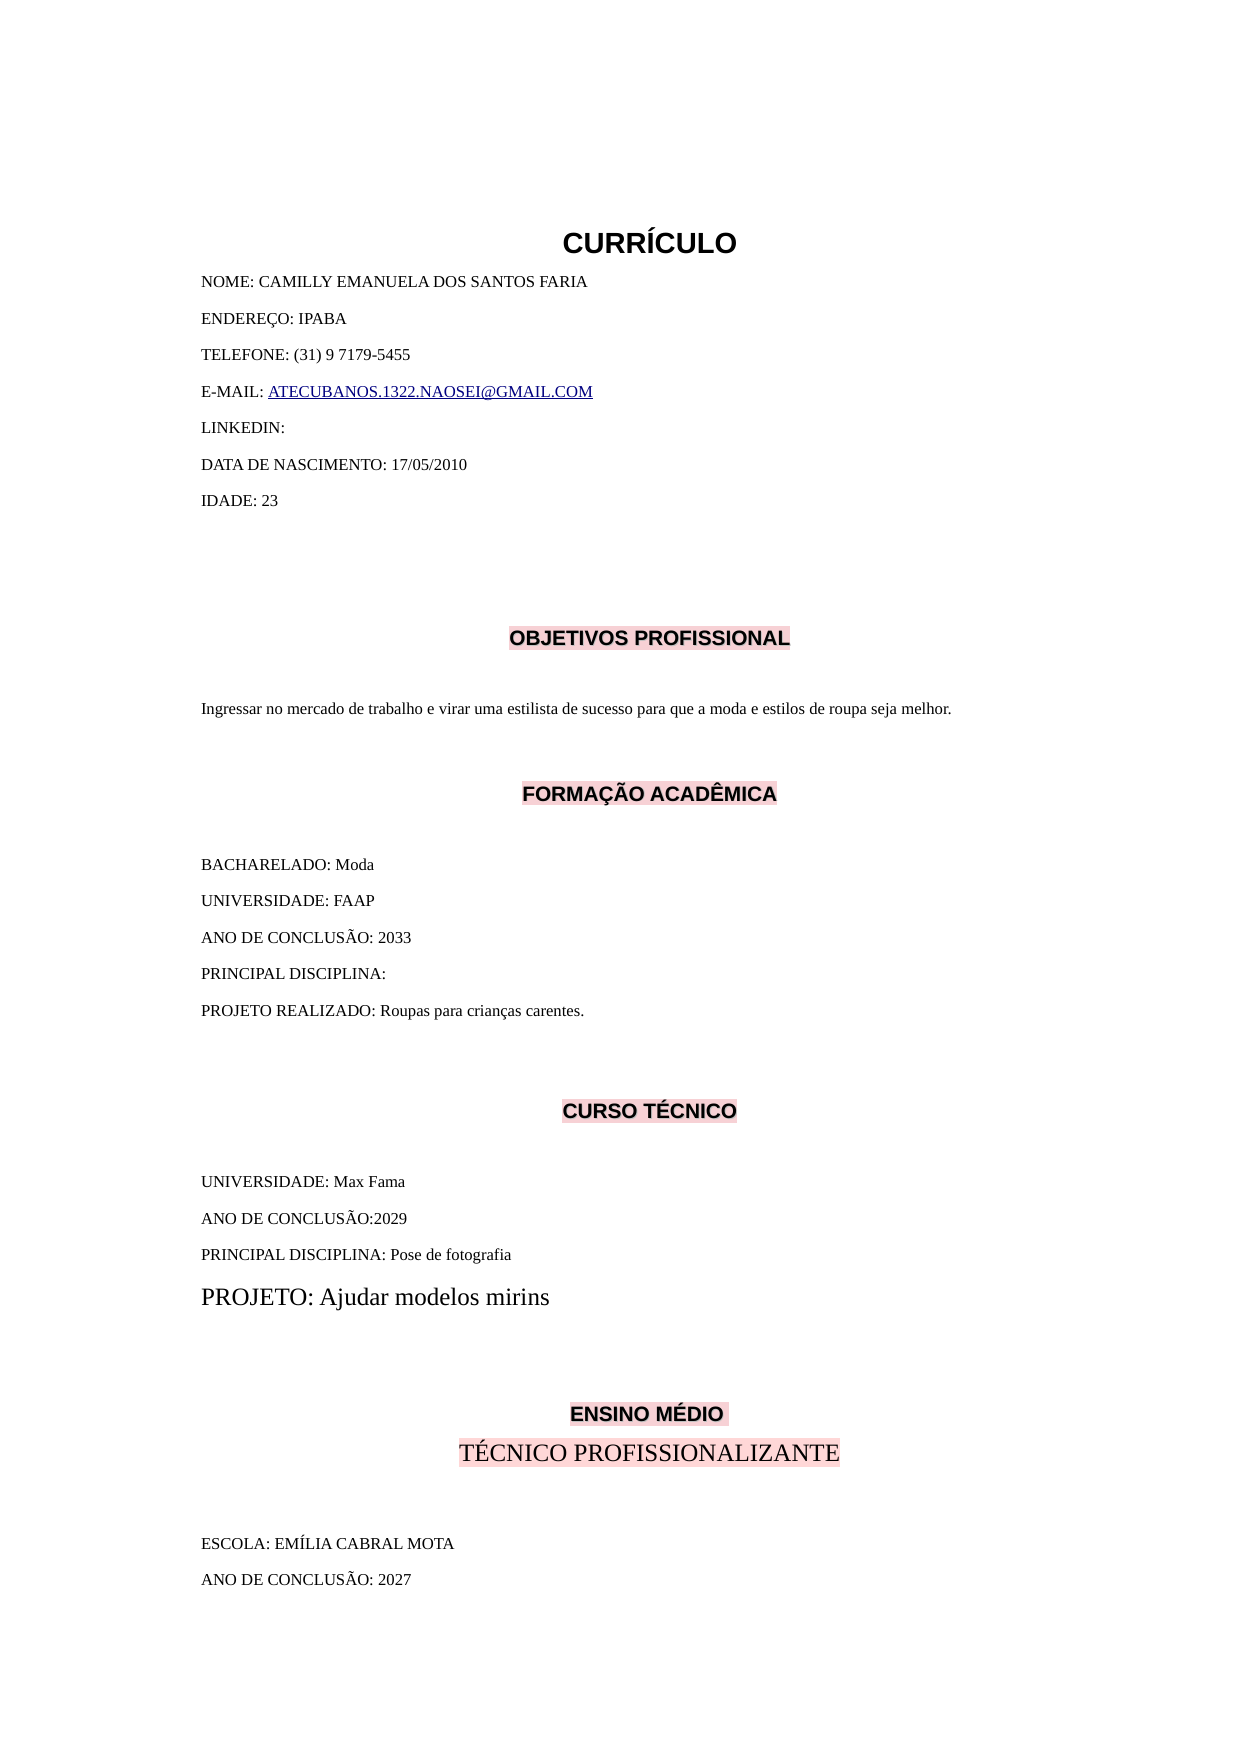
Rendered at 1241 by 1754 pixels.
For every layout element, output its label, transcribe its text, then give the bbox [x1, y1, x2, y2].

text E-MAIL: ATECUBANOS.1322.NAOSEI@GMAIL.COM [201, 382, 1098, 401]
subtitle OBJETIVOS PROFISSIONAL [201, 626, 1098, 650]
text LINKEDIN: [201, 418, 1098, 437]
text TÉCNICO PROFISSIONALIZANTE [201, 1438, 1098, 1467]
subtitle FORMAÇÃO ACADÊMICA [201, 781, 1098, 805]
text UNIVERSIDADE: Max Fama [201, 1172, 1098, 1191]
text TELEFONE: (31) 9 7179-5455 [201, 345, 1098, 364]
text PROJETO: Ajudar modelos mirins [201, 1282, 1098, 1310]
text IDADE: 23 [201, 491, 1098, 510]
subtitle CURSO TÉCNICO [201, 1099, 1098, 1123]
subtitle ENSINO MÉDIO [201, 1402, 1098, 1426]
text NOME: CAMILLY EMANUELA DOS SANTOS FARIA [201, 272, 1098, 291]
text ENDEREÇO: IPABA [201, 308, 1098, 328]
text DATA DE NASCIMENTO: 17/05/2010 [201, 455, 1098, 474]
subtitle CURRÍCULO [201, 226, 1098, 259]
text ANO DE CONCLUSÃO:2029 [201, 1208, 1098, 1228]
text PROJETO REALIZADO: Roupas para crianças carentes. [201, 1001, 1098, 1020]
text Ingressar no mercado de trabalho e virar uma estilista de sucesso para que a moda e estilos de roupa seja melhor. [201, 699, 1098, 718]
text ANO DE CONCLUSÃO: 2033 [201, 928, 1098, 947]
text PRINCIPAL DISCIPLINA: Pose de fotografia [201, 1245, 1098, 1264]
text BACHARELADO: Moda [201, 854, 1098, 874]
text PRINCIPAL DISCIPLINA: [201, 964, 1098, 983]
text ANO DE CONCLUSÃO: 2027 [201, 1570, 1098, 1589]
text ESCOLA: EMÍLIA CABRAL MOTA [201, 1533, 1098, 1553]
text UNIVERSIDADE: FAAP [201, 891, 1098, 910]
